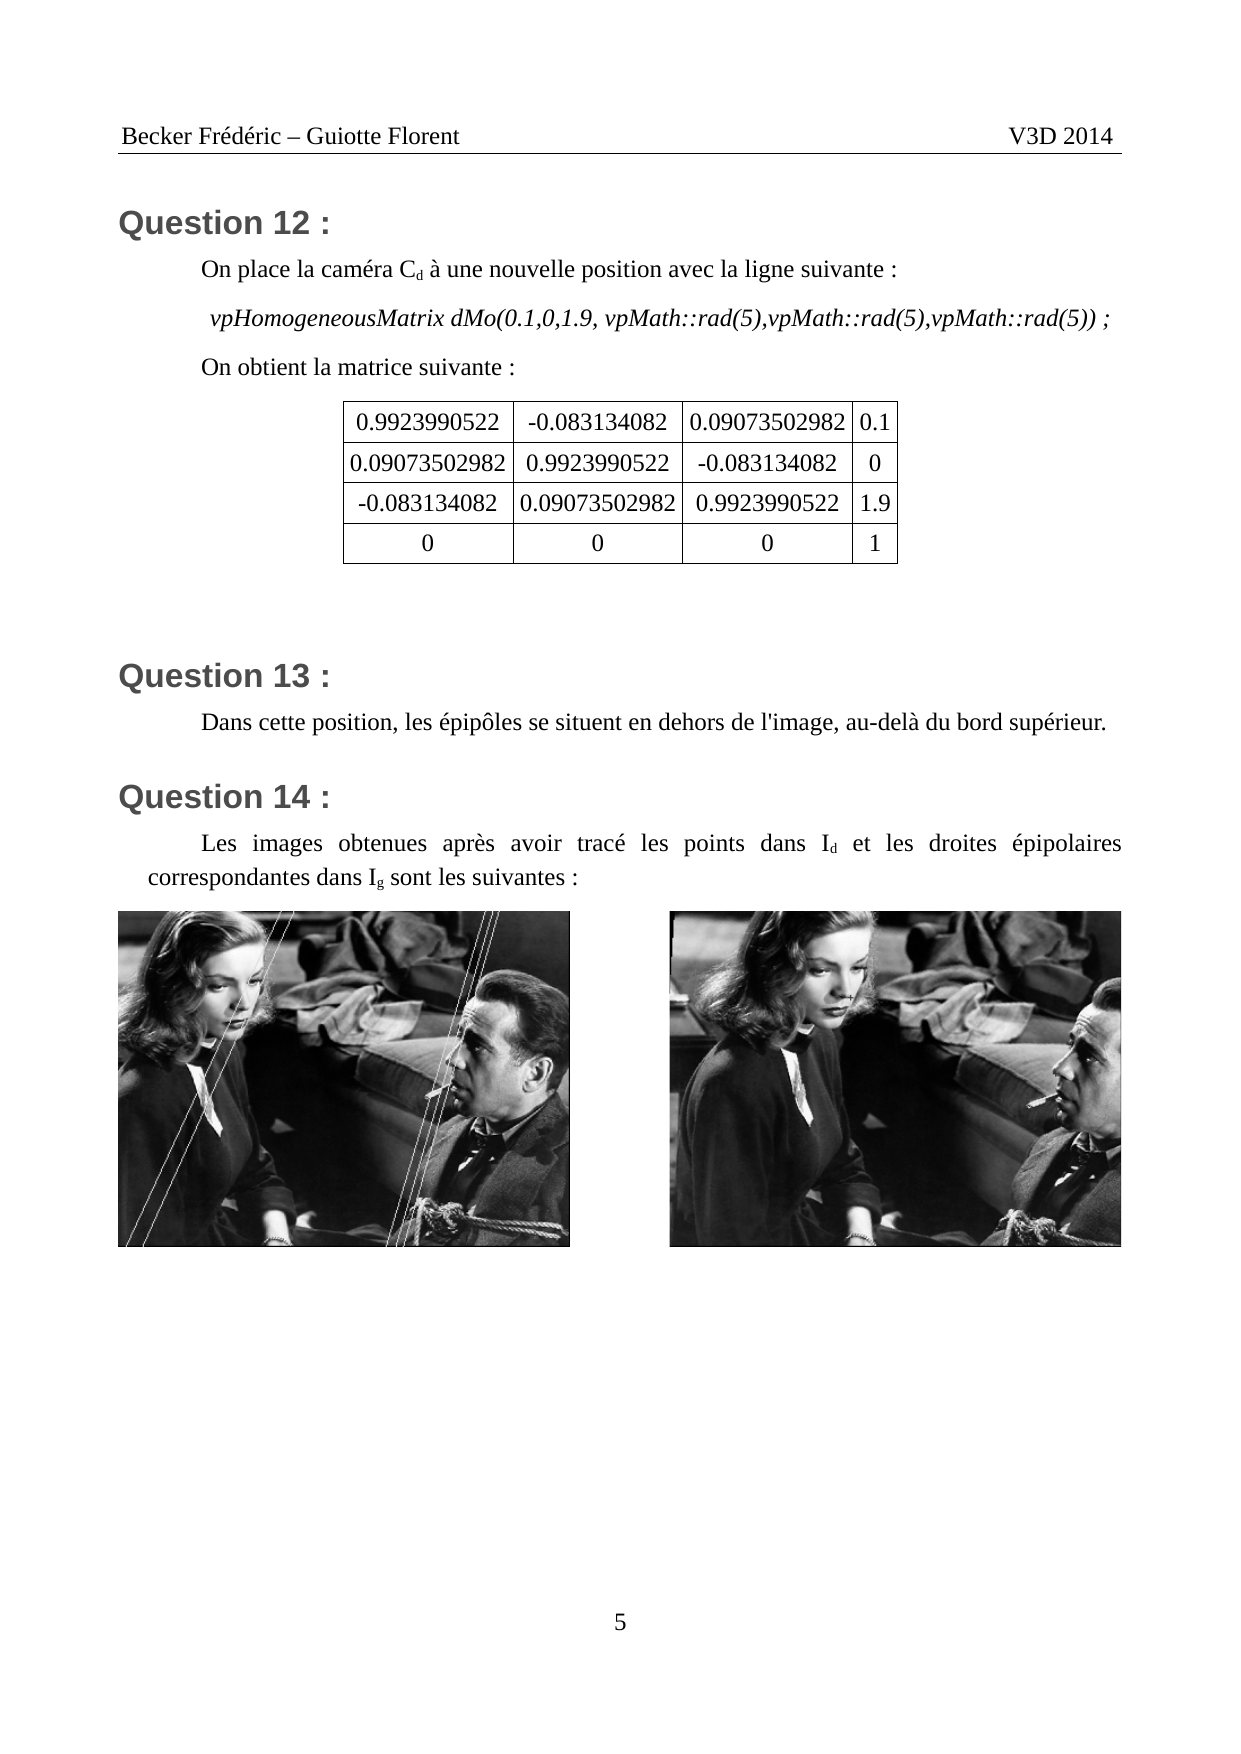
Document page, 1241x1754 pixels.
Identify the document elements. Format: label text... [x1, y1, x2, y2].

table_cell 0.9923990522 [514, 443, 682, 482]
table_cell 0.9923990522 [683, 483, 852, 522]
table_header -0.083134082 [514, 402, 682, 442]
picture [669, 911, 1122, 1247]
table_cell 0 [344, 524, 513, 563]
subtitle Question 14 : [118, 777, 1122, 815]
table_cell 1.9 [853, 483, 897, 522]
subtitle Question 12 : [118, 203, 1122, 242]
text On obtient la matrice suivante : [148, 352, 1122, 381]
table_cell 0 [853, 443, 897, 482]
table_cell 0 [514, 524, 682, 563]
table_header 0.09073502982 [683, 402, 852, 442]
text vpHomogeneousMatrix dMo(0.1,0,1.9, vpMath::rad(5),vpMath::rad(5),vpMath::rad(5)) ; [148, 303, 1122, 332]
table_cell 0.09073502982 [344, 443, 513, 482]
table_cell -0.083134082 [683, 443, 852, 482]
table_cell -0.083134082 [344, 483, 513, 522]
subtitle Question 13 : [118, 656, 1122, 694]
table_header 0.9923990522 [344, 402, 513, 442]
table_cell 1 [853, 524, 897, 563]
text On place la caméra Cd à une nouvelle position avec la ligne suivante : [148, 254, 1122, 283]
table_cell 0 [683, 524, 852, 563]
table_header 0.1 [853, 402, 897, 442]
text Les images obtenues après avoir tracé les points dans Id et les droites épipolaires correspondantes dans Ig sont les suivantes : [148, 828, 1122, 891]
picture [118, 911, 570, 1247]
text Dans cette position, les épipôles se situent en dehors de l'image, au-delà du bord supérieur. [148, 707, 1122, 736]
table_cell 0.09073502982 [514, 483, 682, 522]
